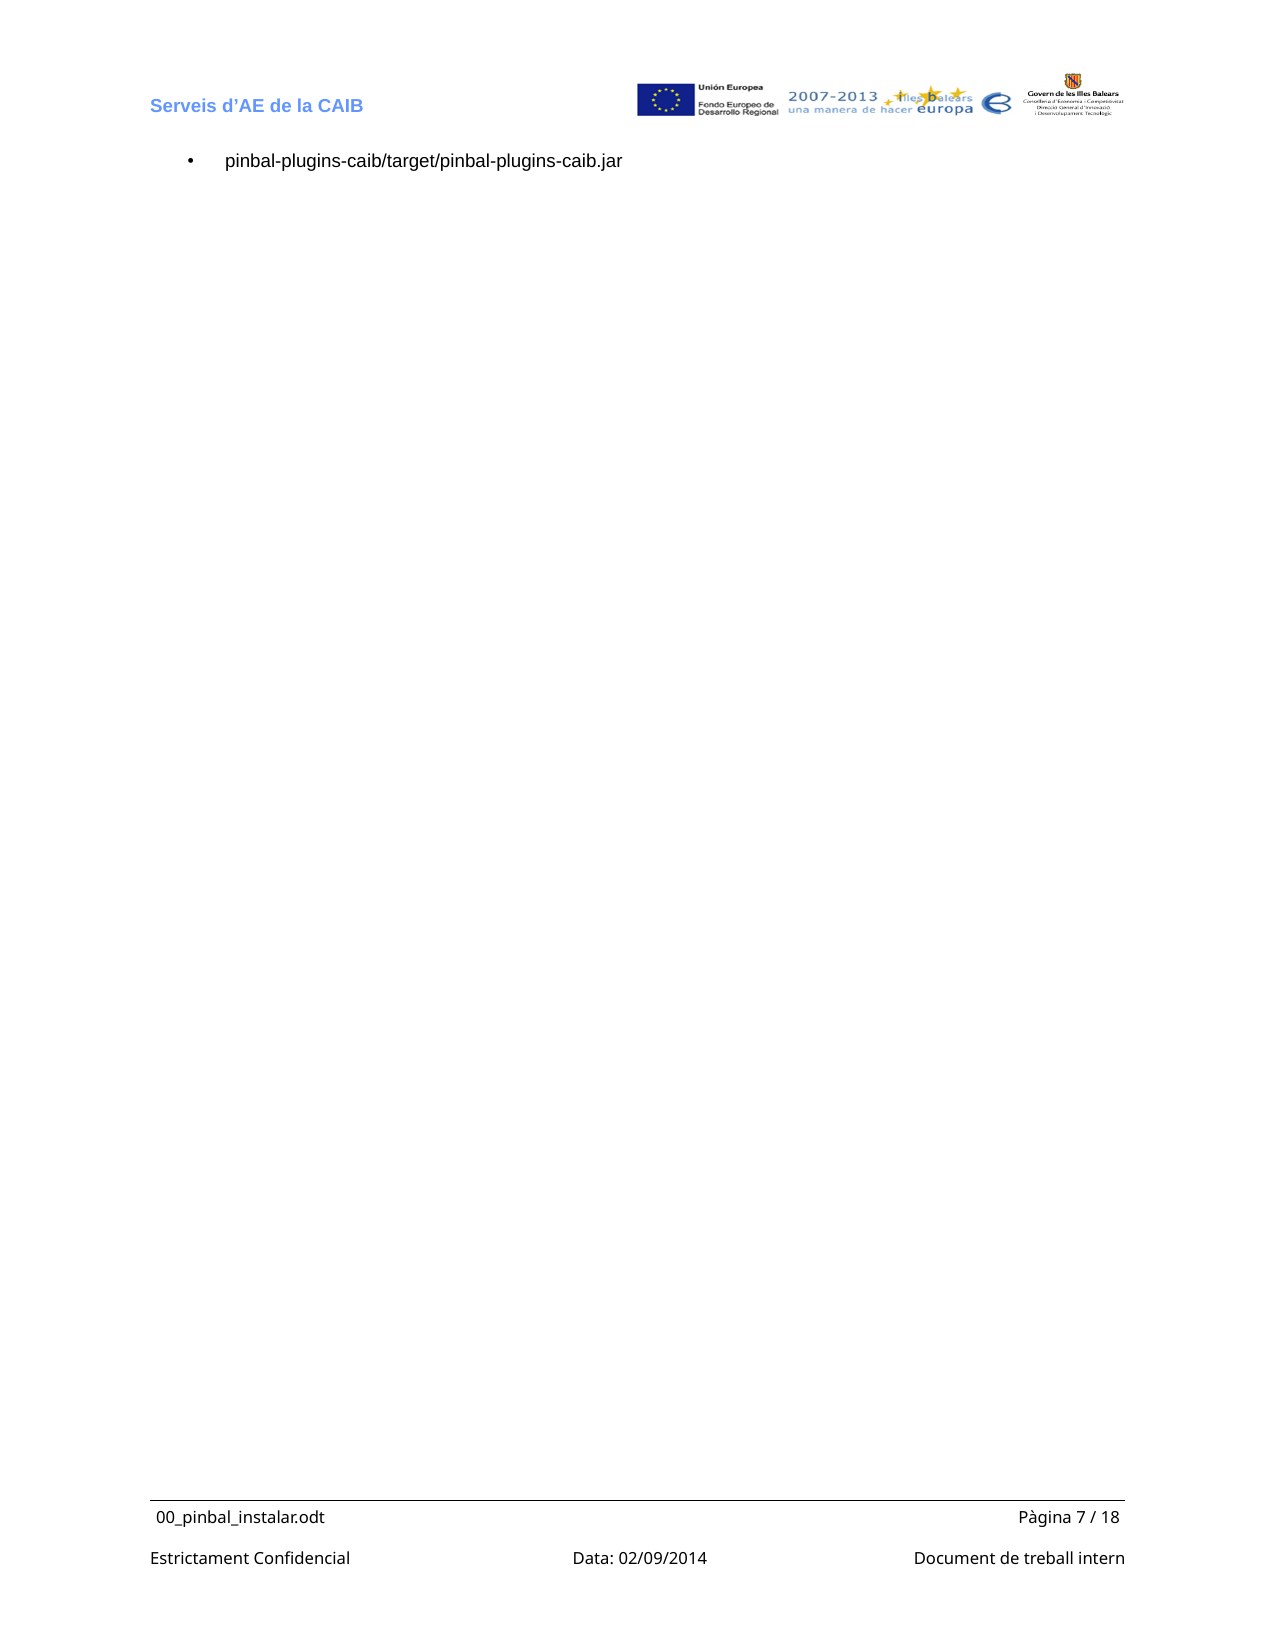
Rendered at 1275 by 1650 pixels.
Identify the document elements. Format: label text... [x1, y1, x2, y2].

list pinbal-plugins-caib/target/pinbal-plugins-caib.jar [187, 150, 1125, 172]
picture [636, 73, 1125, 116]
